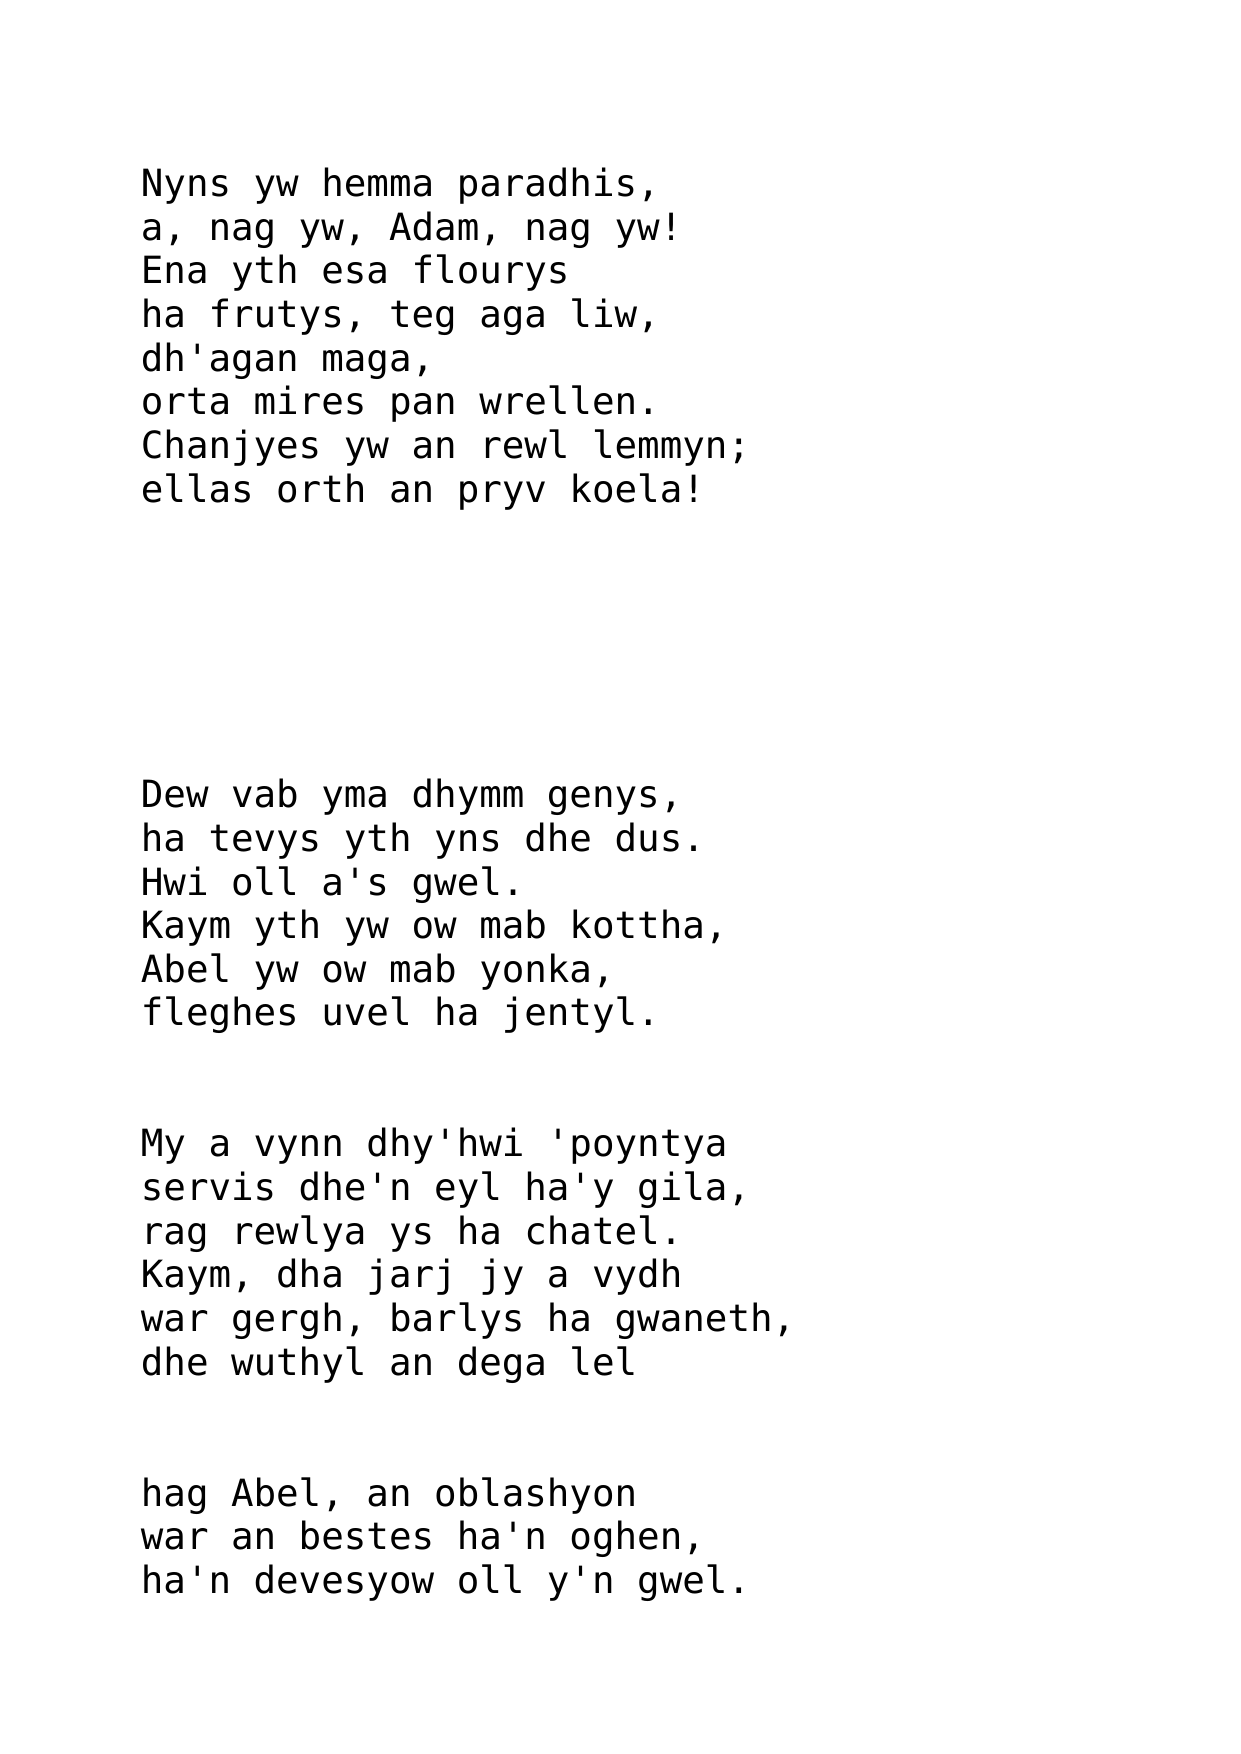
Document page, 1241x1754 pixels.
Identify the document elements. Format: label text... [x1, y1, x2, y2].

text Ena yth esa flourys [118, 249, 1122, 293]
text a, nag yw, Adam, nag yw! [118, 205, 1122, 249]
text Nyns yw hemma paradhis, [118, 162, 1122, 205]
text dhe wuthyl an dega lel [118, 1340, 1122, 1384]
text Abel yw ow mab yonka, [118, 947, 1122, 991]
text My a vynn dhy'hwi 'poyntya [118, 1122, 1122, 1166]
text war gergh, barlys ha gwaneth, [118, 1297, 1122, 1340]
text Kaym, dha jarj jy a vydh [118, 1253, 1122, 1297]
text Hwi oll a's gwel. [118, 860, 1122, 904]
text Chanjyes yw an rewl lemmyn; [118, 424, 1122, 467]
text ellas orth an pryv koela! [118, 467, 1122, 511]
text hag Abel, an oblashyon [118, 1471, 1122, 1515]
text dh'agan maga, [118, 336, 1122, 380]
text rag rewlya ys ha chatel. [118, 1209, 1122, 1253]
text ha frutys, teg aga liw, [118, 293, 1122, 336]
text war an bestes ha'n oghen, [118, 1515, 1122, 1558]
text ha'n devesyow oll y'n gwel. [118, 1558, 1122, 1602]
text orta mires pan wrellen. [118, 380, 1122, 424]
text fleghes uvel ha jentyl. [118, 991, 1122, 1035]
text servis dhe'n eyl ha'y gila, [118, 1166, 1122, 1209]
text Dew vab yma dhymm genys, [118, 773, 1122, 816]
text Kaym yth yw ow mab kottha, [118, 904, 1122, 947]
text ha tevys yth yns dhe dus. [118, 816, 1122, 860]
